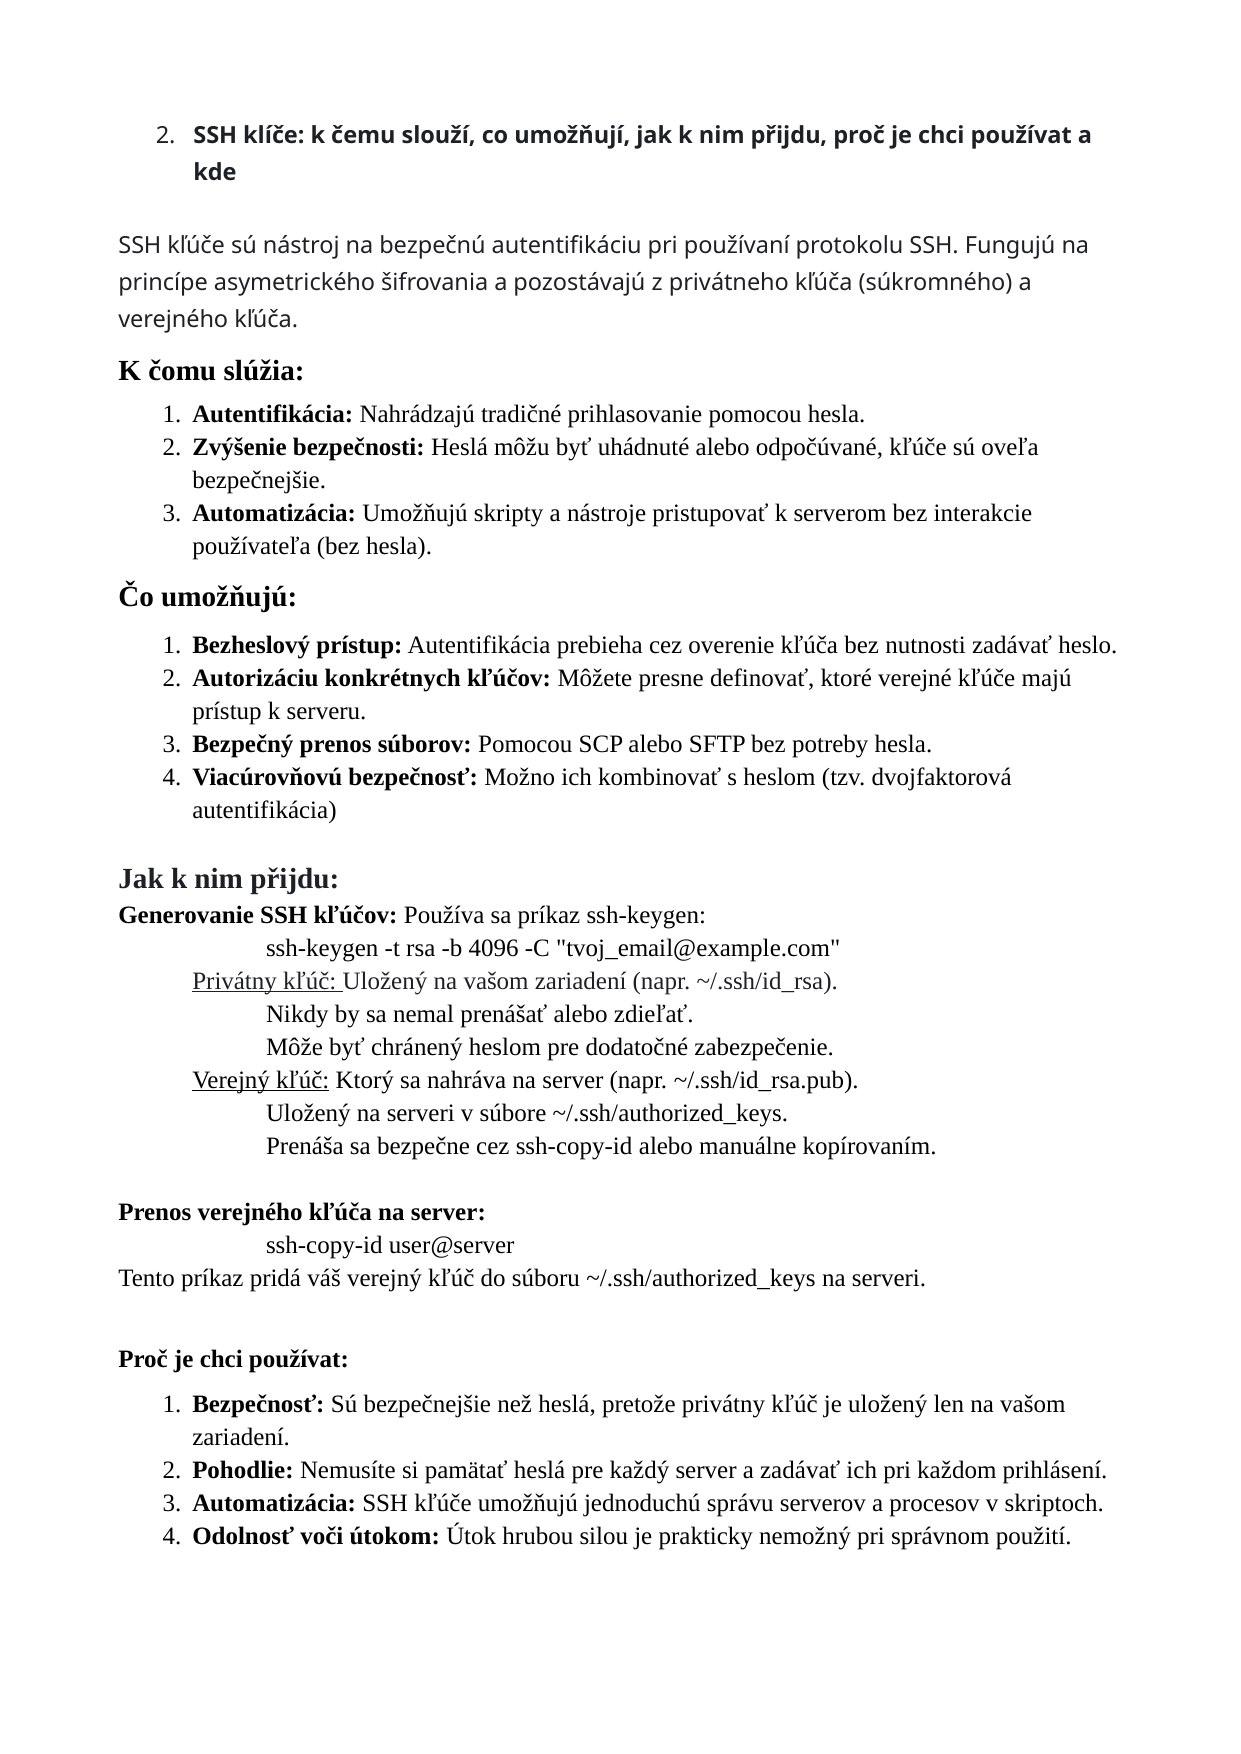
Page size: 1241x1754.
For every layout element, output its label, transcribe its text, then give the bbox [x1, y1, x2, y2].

text Prenos verejného kľúča na server: [118, 1197, 1122, 1226]
list Odolnosť voči útokom: Útok hrubou silou je prakticky nemožný pri správnom použití. [162, 1521, 1122, 1550]
text ssh-copy-id user@server [118, 1230, 1122, 1259]
list Bezheslový prístup: Autentifikácia prebieha cez overenie kľúča bez nutnosti zadávať heslo. [162, 630, 1122, 659]
list Automatizácia: Umožňujú skripty a nástroje pristupovať k serverom bez interakcie používateľa (bez hesla). [162, 498, 1122, 560]
list Automatizácia: SSH kľúče umožňujú jednoduchú správu serverov a procesov v skriptoch. [162, 1488, 1122, 1517]
list Autentifikácia: Nahrádzajú tradičné prihlasovanie pomocou hesla. [162, 399, 1122, 428]
text Môže byť chránený heslom pre dodatočné zabezpečenie. [118, 1032, 1122, 1061]
subtitle Čo umožňujú: [118, 579, 1122, 613]
text ssh-keygen -t rsa -b 4096 -C "tvoj_email@example.com" [118, 933, 1122, 962]
list Viacúrovňovú bezpečnosť: Možno ich kombinovať s heslom (tzv. dvojfaktorová autentifikácia) [162, 762, 1122, 824]
text Prenáša sa bezpečne cez ssh-copy-id alebo manuálne kopírovaním. [118, 1131, 1122, 1160]
text Uložený na serveri v súbore ~/.ssh/authorized_keys. [118, 1098, 1122, 1127]
subtitle K čomu slúžia: [118, 353, 1122, 387]
list Zvýšenie bezpečnosti: Heslá môžu byť uhádnuté alebo odpočúvané, kľúče sú oveľa bezpečnejšie. [162, 432, 1122, 494]
subtitle Jak k nim přijdu: [118, 861, 1122, 895]
text Nikdy by sa nemal prenášať alebo zdieľať. [118, 999, 1122, 1028]
list Pohodlie: Nemusíte si pamätať heslá pre každý server a zadávať ich pri každom prihlásení. [162, 1455, 1122, 1484]
subtitle Proč je chci používat: [118, 1344, 1122, 1372]
text Verejný kľúč: Ktorý sa nahráva na server (napr. ~/.ssh/id_rsa.pub). [118, 1065, 1122, 1094]
text SSH kľúče sú nástroj na bezpečnú autentifikáciu pri používaní protokolu SSH. Fungujú na princípe asymetrického šifrovania a pozostávajú z privátneho kľúča (súkromného) a verejného kľúča. [118, 192, 1122, 334]
text Privátny kľúč: Uložený na vašom zariadení (napr. ~/.ssh/id_rsa). [118, 966, 1122, 994]
subtitle Generovanie SSH kľúčov: Používa sa príkaz ssh-keygen: [118, 900, 1122, 928]
list Bezpečný prenos súborov: Pomocou SCP alebo SFTP bez potreby hesla. [162, 729, 1122, 758]
text Tento príkaz pridá váš verejný kľúč do súboru ~/.ssh/authorized_keys na serveri. [118, 1263, 1122, 1292]
list Autorizáciu konkrétnych kľúčov: Môžete presne definovať, ktoré verejné kľúče majú prístup k serveru. [162, 663, 1122, 725]
list SSH klíče: k čemu slouží, co umožňují, jak k nim přijdu, proč je chci používat a kde [156, 118, 1122, 187]
list Bezpečnosť: Sú bezpečnejšie než heslá, pretože privátny kľúč je uložený len na vašom zariadení. [162, 1389, 1122, 1451]
